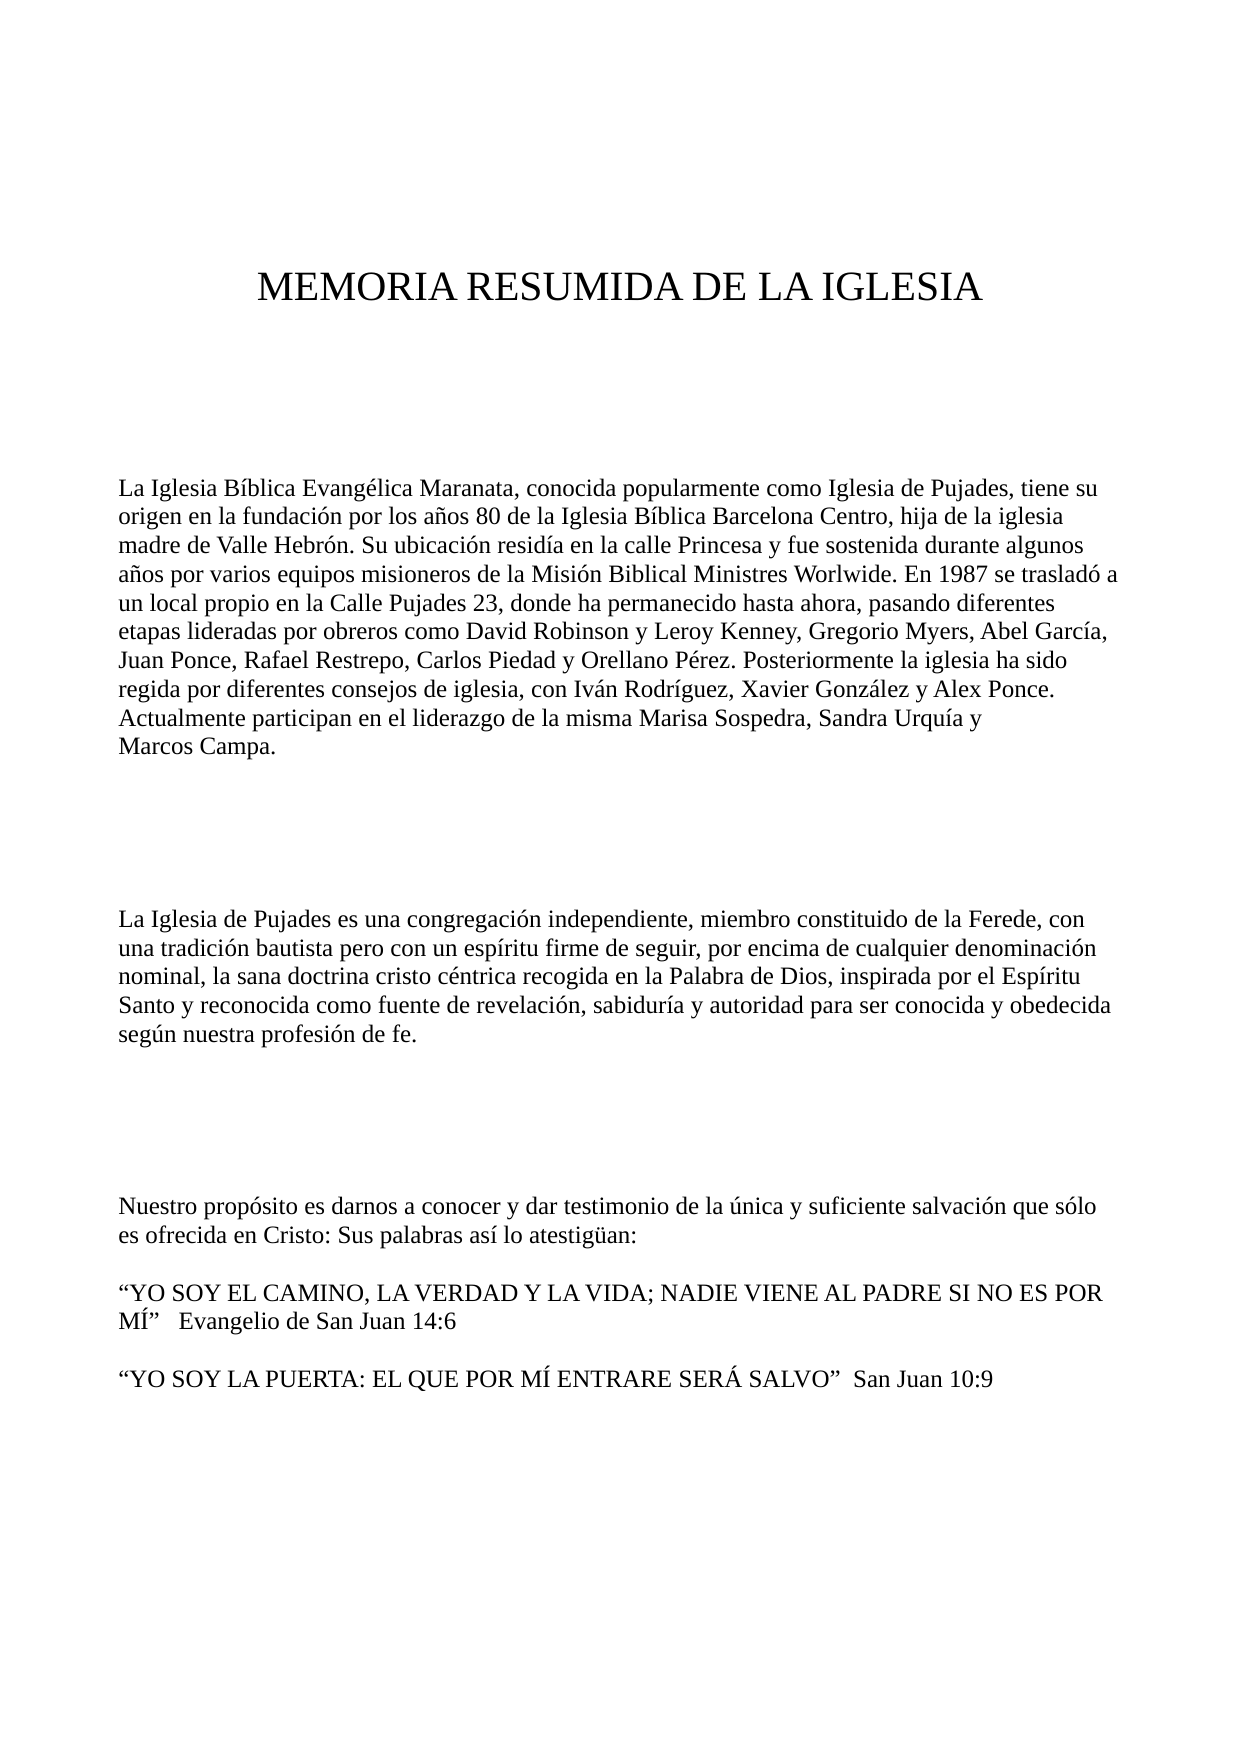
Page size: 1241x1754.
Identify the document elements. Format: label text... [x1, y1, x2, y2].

text Nuestro propósito es darnos a conocer y dar testimonio de la única y suficiente salvación que sólo es ofrecida en Cristo: Sus palabras así lo atestigüan: [118, 1191, 1122, 1249]
text “YO SOY EL CAMINO, LA VERDAD Y LA VIDA; NADIE VIENE AL PADRE SI NO ES POR MÍ” Evangelio de San Juan 14:6 [118, 1278, 1122, 1335]
text Marcos Campa. [118, 731, 1122, 760]
text MEMORIA RESUMIDA DE LA IGLESIA [118, 262, 1122, 310]
text La Iglesia de Pujades es una congregación independiente, miembro constituido de la Ferede, con una tradición bautista pero con un espíritu firme de seguir, por encima de cualquier denominación nominal, la sana doctrina cristo céntrica recogida en la Palabra de Dios, inspirada por el Espíritu Santo y reconocida como fuente de revelación, sabiduría y autoridad para ser conocida y obedecida según nuestra profesión de fe. [118, 904, 1122, 1048]
text “YO SOY LA PUERTA: EL QUE POR MÍ ENTRARE SERÁ SALVO” San Juan 10:9 [118, 1364, 1122, 1393]
text La Iglesia Bíblica Evangélica Maranata, conocida popularmente como Iglesia de Pujades, tiene su origen en la fundación por los años 80 de la Iglesia Bíblica Barcelona Centro, hija de la iglesia madre de Valle Hebrón. Su ubicación residía en la calle Princesa y fue sostenida durante algunos años por varios equipos misioneros de la Misión Biblical Ministres Worlwide. En 1987 se trasladó a un local propio en la Calle Pujades 23, donde ha permanecido hasta ahora, pasando diferentes etapas lideradas por obreros como David Robinson y Leroy Kenney, Gregorio Myers, Abel García, Juan Ponce, Rafael Restrepo, Carlos Piedad y Orellano Pérez. Posteriormente la iglesia ha sido regida por diferentes consejos de iglesia, con Iván Rodríguez, Xavier González y Alex Ponce. Actualmente participan en el liderazgo de la misma Marisa Sospedra, Sandra Urquía y [118, 473, 1122, 731]
